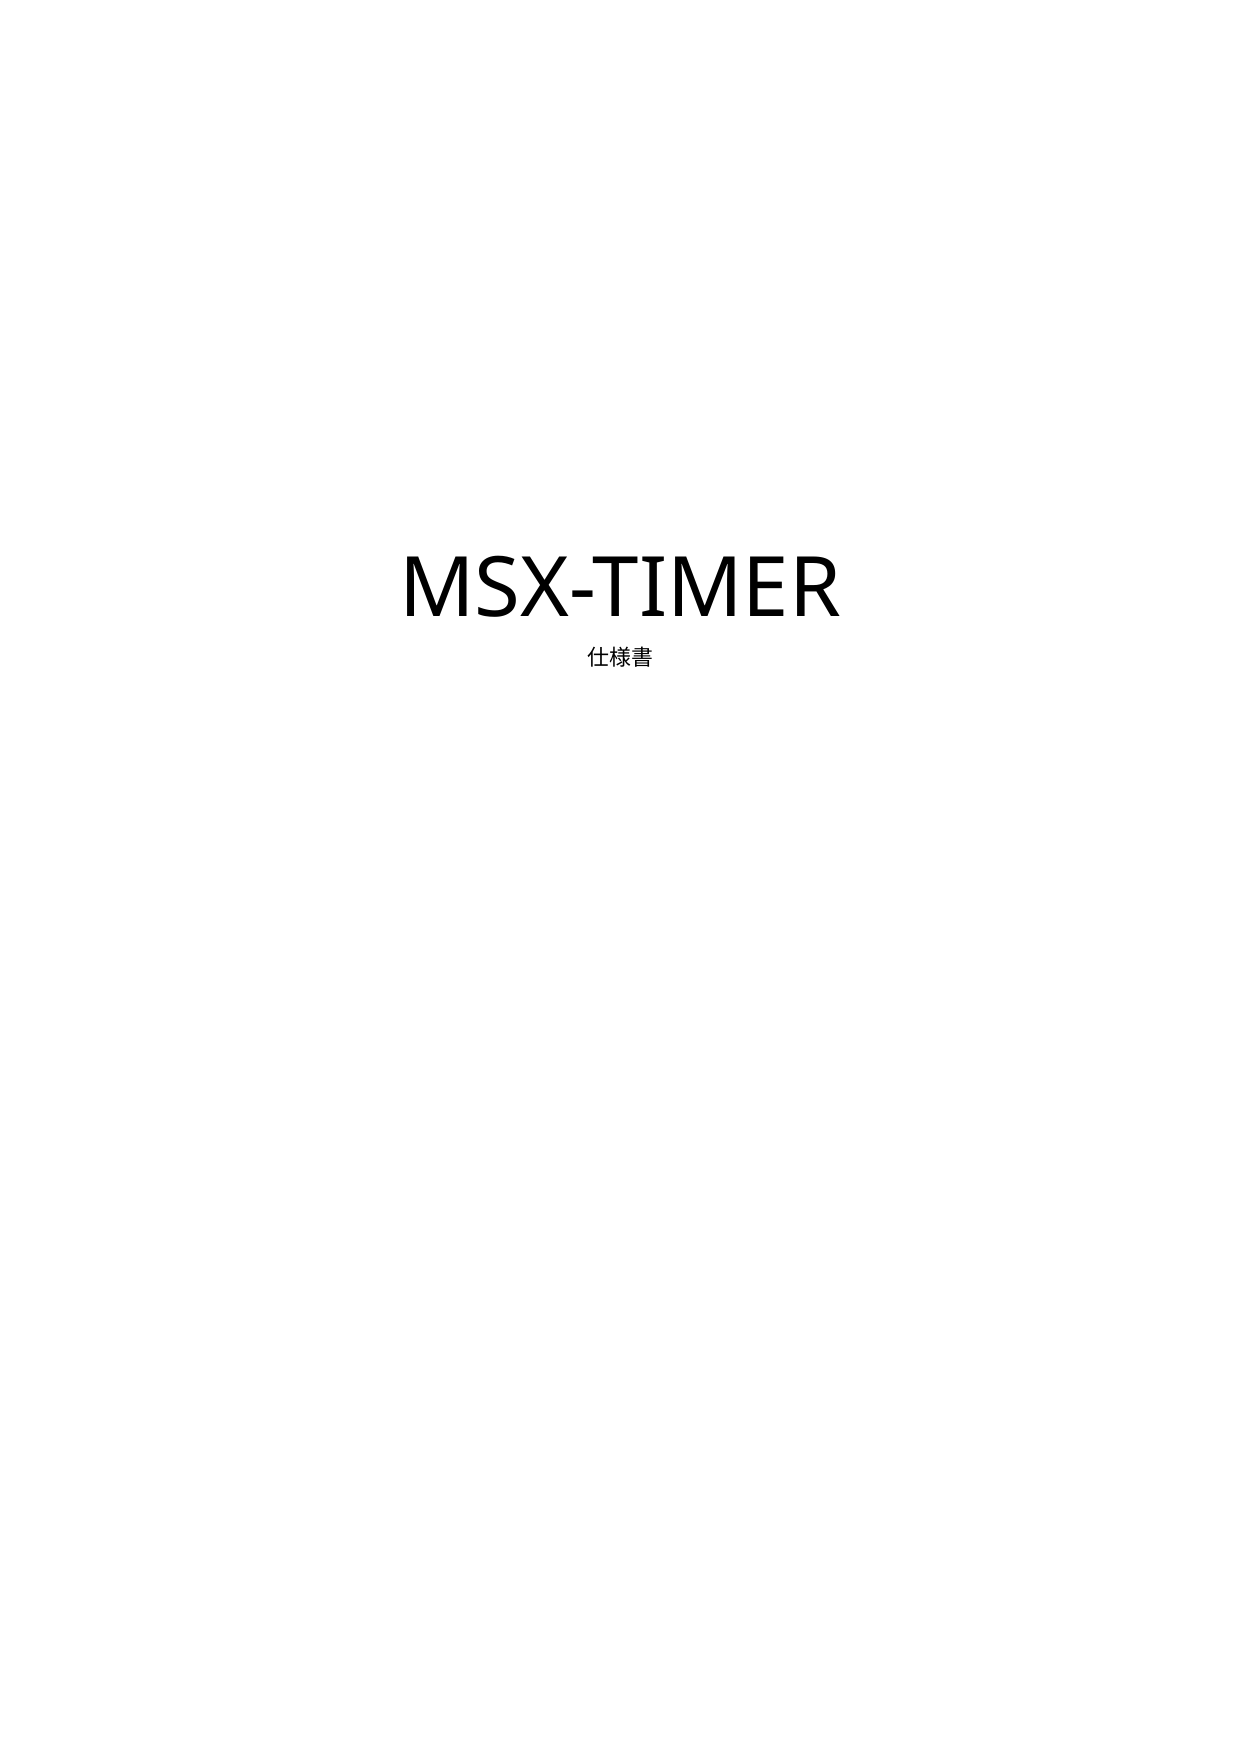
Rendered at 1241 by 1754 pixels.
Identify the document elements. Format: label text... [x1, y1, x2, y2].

text 仕様書 [118, 640, 1122, 672]
text MSX-TIMER [118, 527, 1122, 640]
